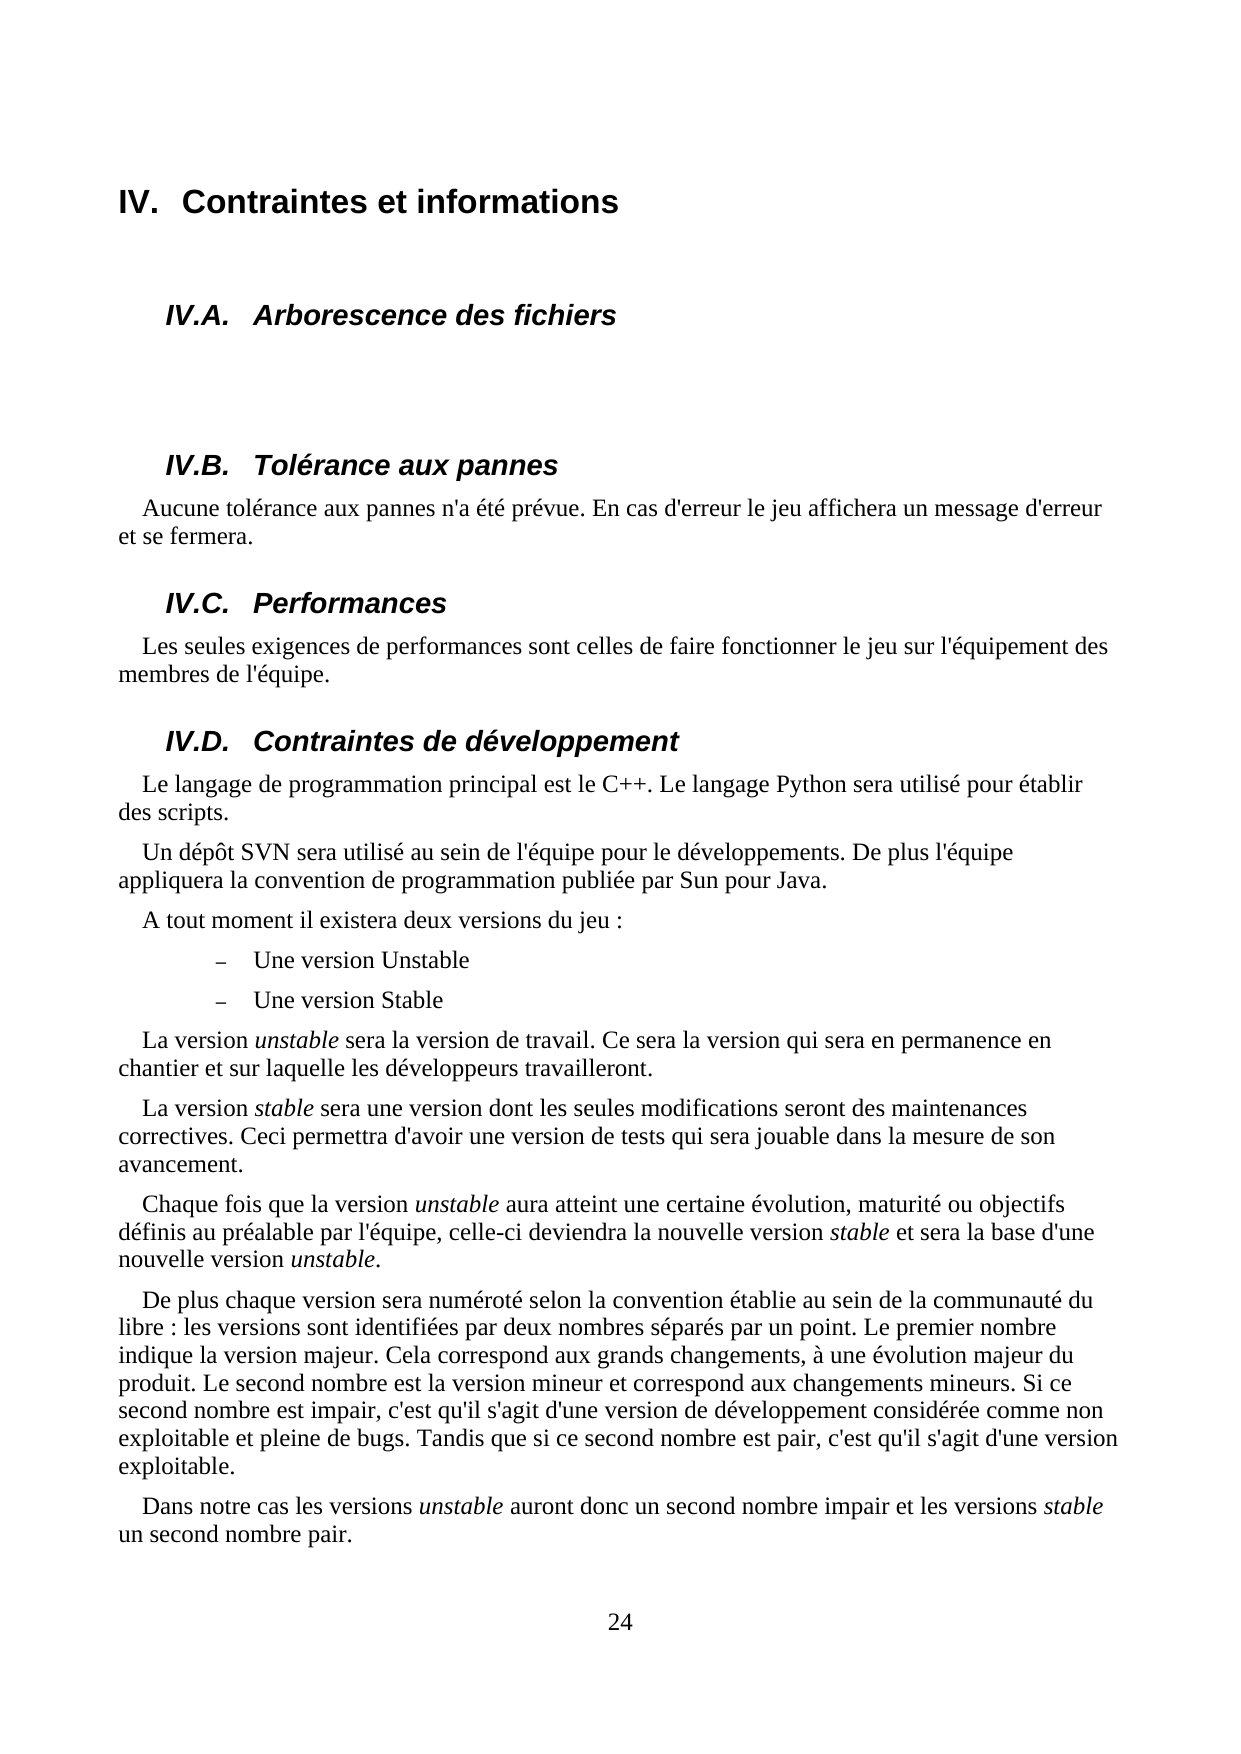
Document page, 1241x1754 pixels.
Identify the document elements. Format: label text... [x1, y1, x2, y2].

text Les seules exigences de performances sont celles de faire fonctionner le jeu sur l'équipement des membres de l'équipe. [118, 632, 1122, 688]
text De plus chaque version sera numéroté selon la convention établie au sein de la communauté du libre : les versions sont identifiées par deux nombres séparés par un point. Le premier nombre indique la version majeur. Cela correspond aux grands changements, à une évolution majeur du produit. Le second nombre est la version mineur et correspond aux changements mineurs. Si ce second nombre est impair, c'est qu'il s'agit d'une version de développement considérée comme non exploitable et pleine de bugs. Tandis que si ce second nombre est pair, c'est qu'il s'agit d'une version exploitable. [118, 1286, 1122, 1480]
list Une version Unstable [192, 946, 1122, 974]
text Le langage de programmation principal est le C++. Le langage Python sera utilisé pour établir des scripts. [118, 770, 1122, 826]
text Dans notre cas les versions unstable auront donc un second nombre impair et les versions stable un second nombre pair. [118, 1492, 1122, 1548]
subtitle Contraintes et informations [118, 183, 1122, 221]
text Aucune tolérance aux pannes n'a été prévue. En cas d'erreur le jeu affichera un message d'erreur et se fermera. [118, 494, 1122, 549]
text La version unstable sera la version de travail. Ce sera la version qui sera en permanence en chantier et sur laquelle les développeurs travailleront. [118, 1027, 1122, 1082]
subtitle Arborescence des fichiers [165, 298, 1122, 331]
text Un dépôt SVN sera utilisé au sein de l'équipe pour le développements. De plus l'équipe appliquera la convention de programmation publiée par Sun pour Java. [118, 838, 1122, 893]
subtitle Contraintes de développement [165, 725, 1122, 758]
subtitle Performances [165, 587, 1122, 620]
text A tout moment il existera deux versions du jeu : [118, 906, 1122, 934]
list Une version Stable [192, 986, 1122, 1014]
text Chaque fois que la version unstable aura atteint une certaine évolution, maturité ou objectifs définis au préalable par l'équipe, celle-ci deviendra la nouvelle version stable et sera la base d'une nouvelle version unstable. [118, 1190, 1122, 1273]
text La version stable sera une version dont les seules modifications seront des maintenances correctives. Ceci permettra d'avoir une version de tests qui sera jouable dans la mesure de son avancement. [118, 1094, 1122, 1178]
subtitle Tolérance aux pannes [165, 449, 1122, 482]
